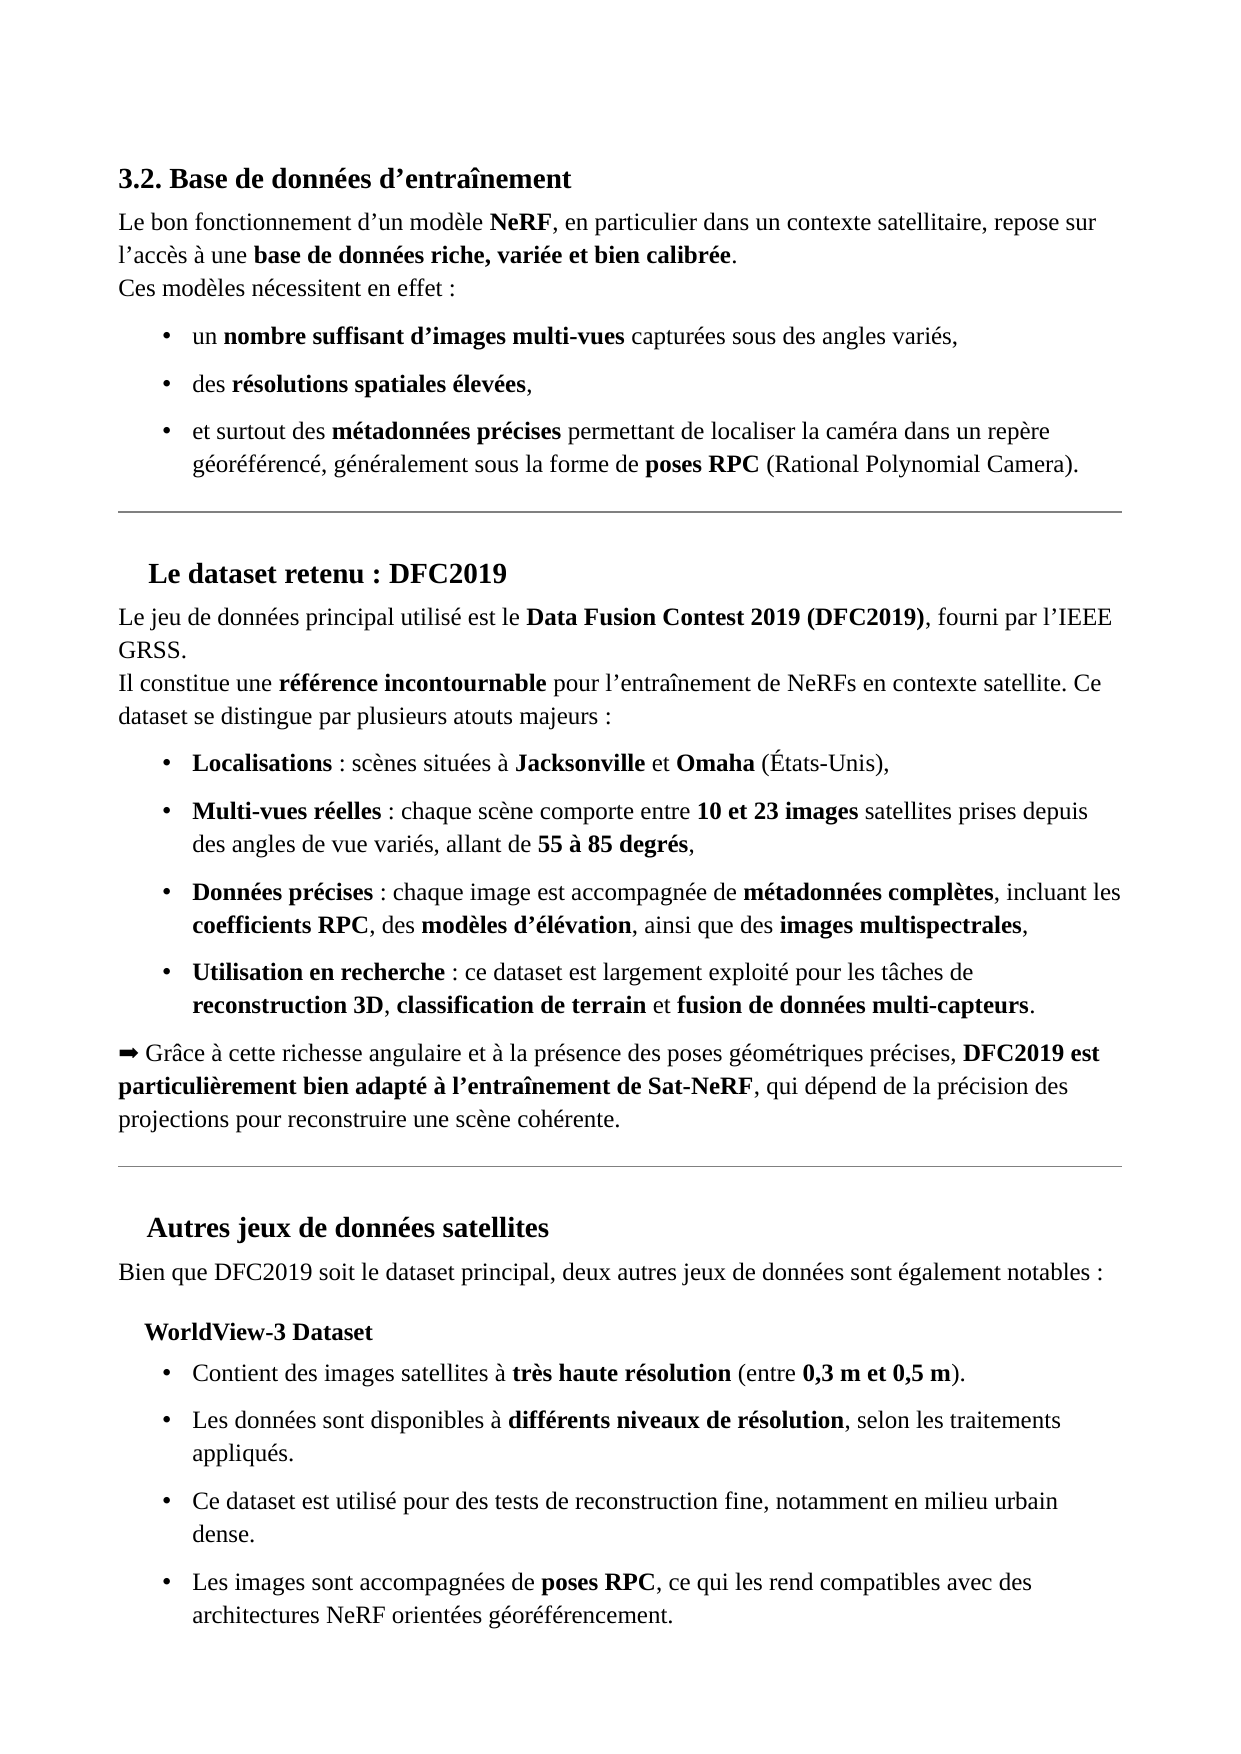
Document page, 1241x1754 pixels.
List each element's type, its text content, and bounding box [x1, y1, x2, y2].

list un nombre suffisant d’images multi-vues capturées sous des angles variés, [162, 321, 1122, 350]
list Données précises : chaque image est accompagnée de métadonnées complètes, incluant les coefficients RPC, des modèles d’élévation, ainsi que des images multispectrales, [162, 877, 1122, 938]
list Contient des images satellites à très haute résolution (entre 0,3 m et 0,5 m). [162, 1358, 1122, 1387]
list et surtout des métadonnées précises permettant de localiser la caméra dans un repère géoréférencé, généralement sous la forme de poses RPC (Rational Polynomial Camera). [162, 416, 1122, 478]
list Multi-vues réelles : chaque scène comporte entre 10 et 23 images satellites prises depuis des angles de vue variés, allant de 55 à 85 degrés, [162, 796, 1122, 858]
subtitle 🔸 WorldView-3 Dataset [118, 1317, 1122, 1345]
list Utilisation en recherche : ce dataset est largement exploité pour les tâches de reconstruction 3D, classification de terrain et fusion de données multi-capteurs. [162, 957, 1122, 1019]
list Localisations : scènes situées à Jacksonville et Omaha (États-Unis), [162, 748, 1122, 777]
list Ce dataset est utilisé pour des tests de reconstruction fine, notamment en milieu urbain dense. [162, 1486, 1122, 1548]
text Le jeu de données principal utilisé est le Data Fusion Contest 2019 (DFC2019), fourni par l’IEEE GRSS. Il constitue une référence incontournable pour l’entraînement de NeRFs en contexte satellite. Ce dataset se distingue par plusieurs atouts majeurs : [118, 602, 1122, 730]
list Les images sont accompagnées de poses RPC, ce qui les rend compatibles avec des architectures NeRF orientées géoréférencement. [162, 1567, 1122, 1628]
text ➡️ Grâce à cette richesse angulaire et à la présence des poses géométriques précises, DFC2019 est particulièrement bien adapté à l’entraînement de Sat-NeRF, qui dépend de la précision des projections pour reconstruire une scène cohérente. [118, 1038, 1122, 1133]
text Le bon fonctionnement d’un modèle NeRF, en particulier dans un contexte satellitaire, repose sur l’accès à une base de données riche, variée et bien calibrée. Ces modèles nécessitent en effet : [118, 207, 1122, 302]
subtitle 🔹 Autres jeux de données satellites [118, 1211, 1122, 1244]
subtitle 3.2. Base de données d’entraînement [118, 161, 1122, 195]
subtitle 🔸 Le dataset retenu : DFC2019 [118, 556, 1122, 589]
text Bien que DFC2019 soit le dataset principal, deux autres jeux de données sont également notables : [118, 1257, 1122, 1285]
list des résolutions spatiales élevées, [162, 369, 1122, 397]
list Les données sont disponibles à différents niveaux de résolution, selon les traitements appliqués. [162, 1406, 1122, 1467]
